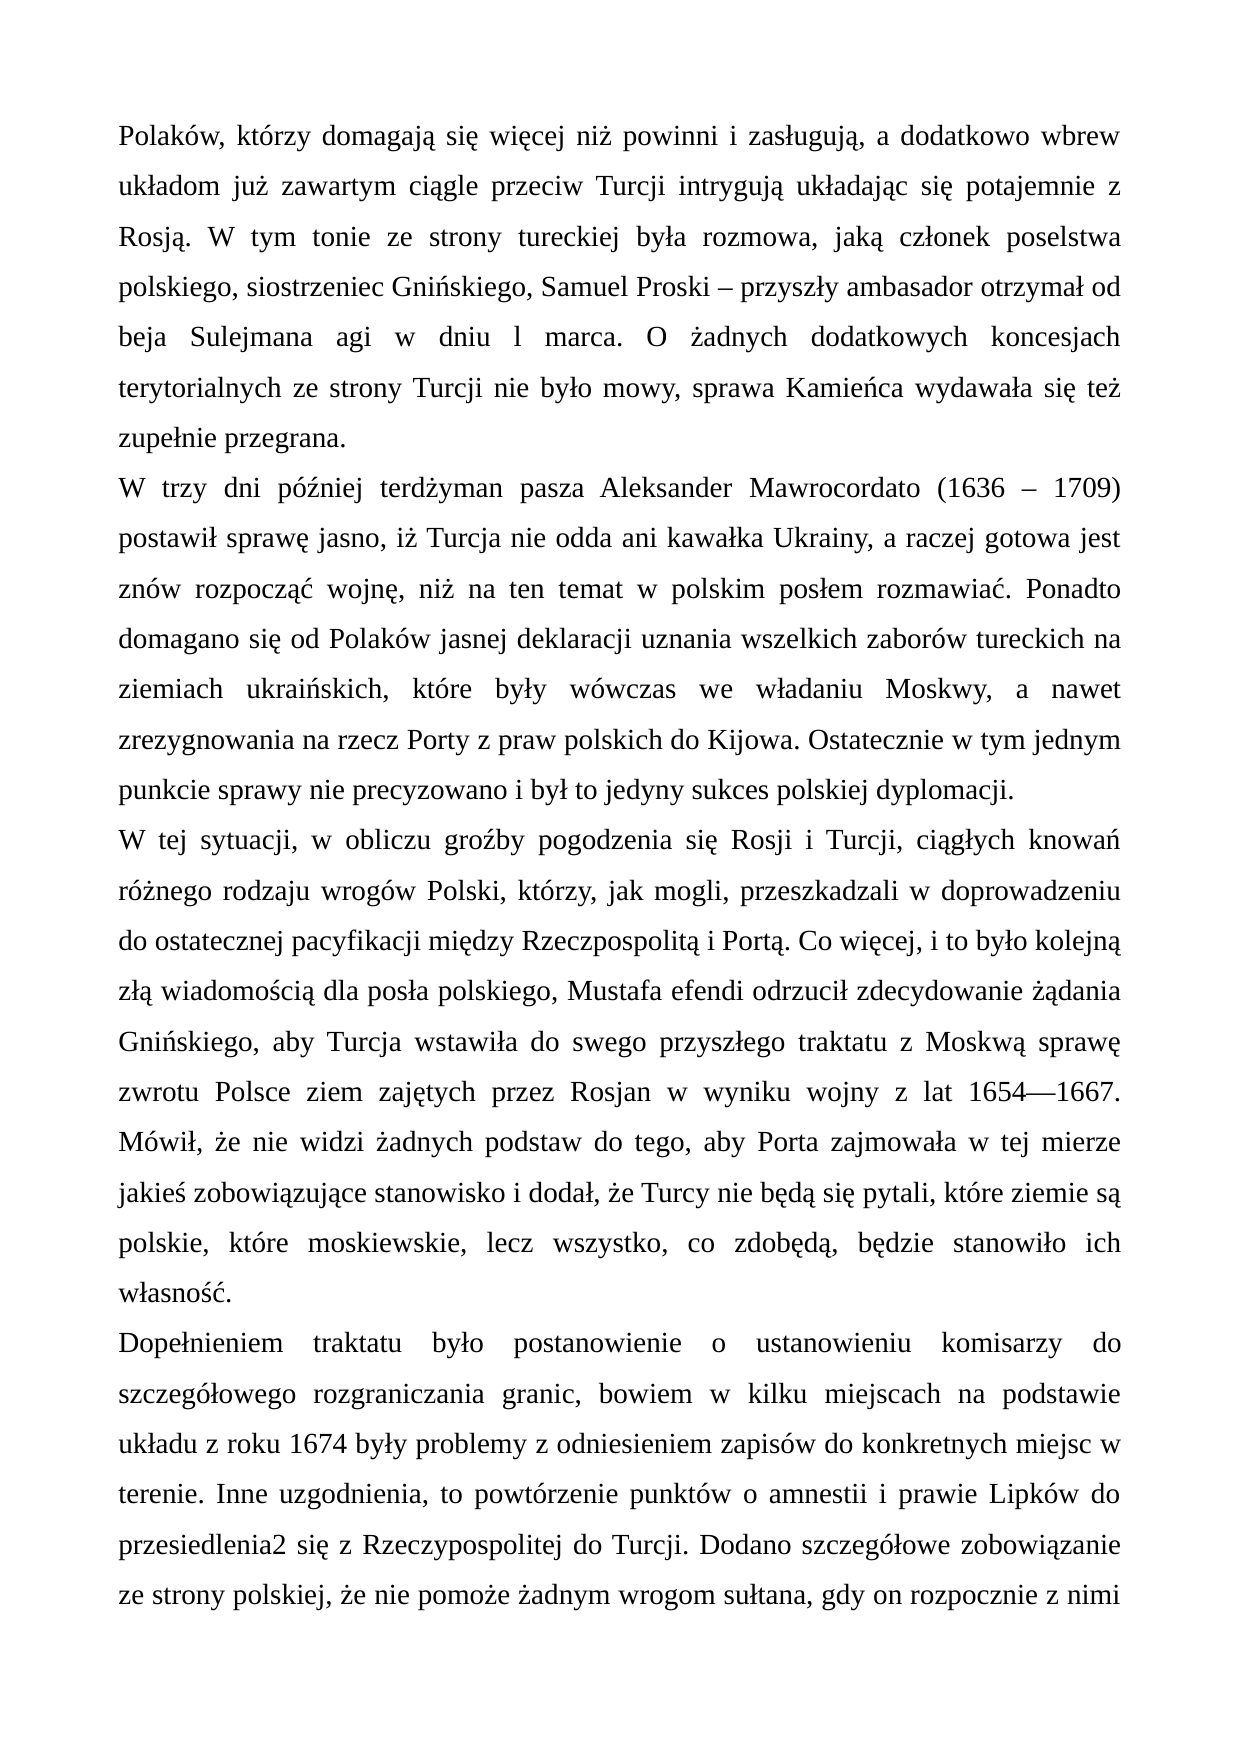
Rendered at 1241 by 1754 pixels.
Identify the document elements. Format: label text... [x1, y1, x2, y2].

text W tej sytuacji, w obliczu groźby pogodzenia się Rosji i Turcji, ciągłych knowań różnego rodzaju wrogów Polski, którzy, jak mogli, przeszkadzali w doprowadzeniu do ostatecznej pacyfikacji między Rzeczpospolitą i Portą. Co więcej, i to było kolejną złą wiadomością dla posła polskiego, Mustafa efendi odrzucił zdecydowanie żądania Gnińskiego, aby Turcja wstawiła do swego przyszłego traktatu z Moskwą sprawę zwrotu Polsce ziem zajętych przez Rosjan w wyniku wojny z lat 1654—1667. Mówił, że nie widzi żadnych podstaw do tego, aby Porta zajmowała w tej mierze jakieś zobowiązujące stanowisko i dodał, że Turcy nie będą się pytali, które ziemie są polskie, które moskiewskie, lecz wszystko, co zdobędą, będzie stanowiło ich własność. [118, 822, 1122, 1309]
text Polaków, którzy domagają się więcej niż powinni i zasługują, a dodatkowo wbrew układom już zawartym ciągle przeciw Turcji intrygują układając się potajemnie z Rosją. W tym tonie ze strony tureckiej była rozmowa, jaką członek poselstwa polskiego, siostrzeniec Gnińskiego, Samuel Proski – przyszły ambasador otrzymał od beja Sulejmana agi w dniu l marca. O żadnych dodatkowych koncesjach terytorialnych ze strony Turcji nie było mowy, sprawa Kamieńca wydawała się też zupełnie przegrana. [118, 118, 1122, 453]
text W trzy dni później terdżyman pasza Aleksander Mawrocordato (1636 – 1709) postawił sprawę jasno, iż Turcja nie odda ani kawałka Ukrainy, a raczej gotowa jest znów rozpocząć wojnę, niż na ten temat w polskim posłem rozmawiać. Ponadto domagano się od Polaków jasnej deklaracji uznania wszelkich zaborów tureckich na ziemiach ukraińskich, które były wówczas we władaniu Moskwy, a nawet zrezygnowania na rzecz Porty z praw polskich do Kijowa. Ostatecznie w tym jednym punkcie sprawy nie precyzowano i był to jedyny sukces polskiej dyplomacji. [118, 470, 1122, 806]
text Dopełnieniem traktatu było postanowienie o ustanowieniu komisarzy do szczegółowego rozgraniczania granic, bowiem w kilku miejscach na podstawie układu z roku 1674 były problemy z odniesieniem zapisów do konkretnych miejsc w terenie. Inne uzgodnienia, to powtórzenie punktów o amnestii i prawie Lipków do przesiedlenia2 się z Rzeczypospolitej do Turcji. Dodano szczegółowe zobowiązanie ze strony polskiej, że nie pomoże żadnym wrogom sułtana, gdy on rozpocznie z nimi [118, 1326, 1122, 1611]
